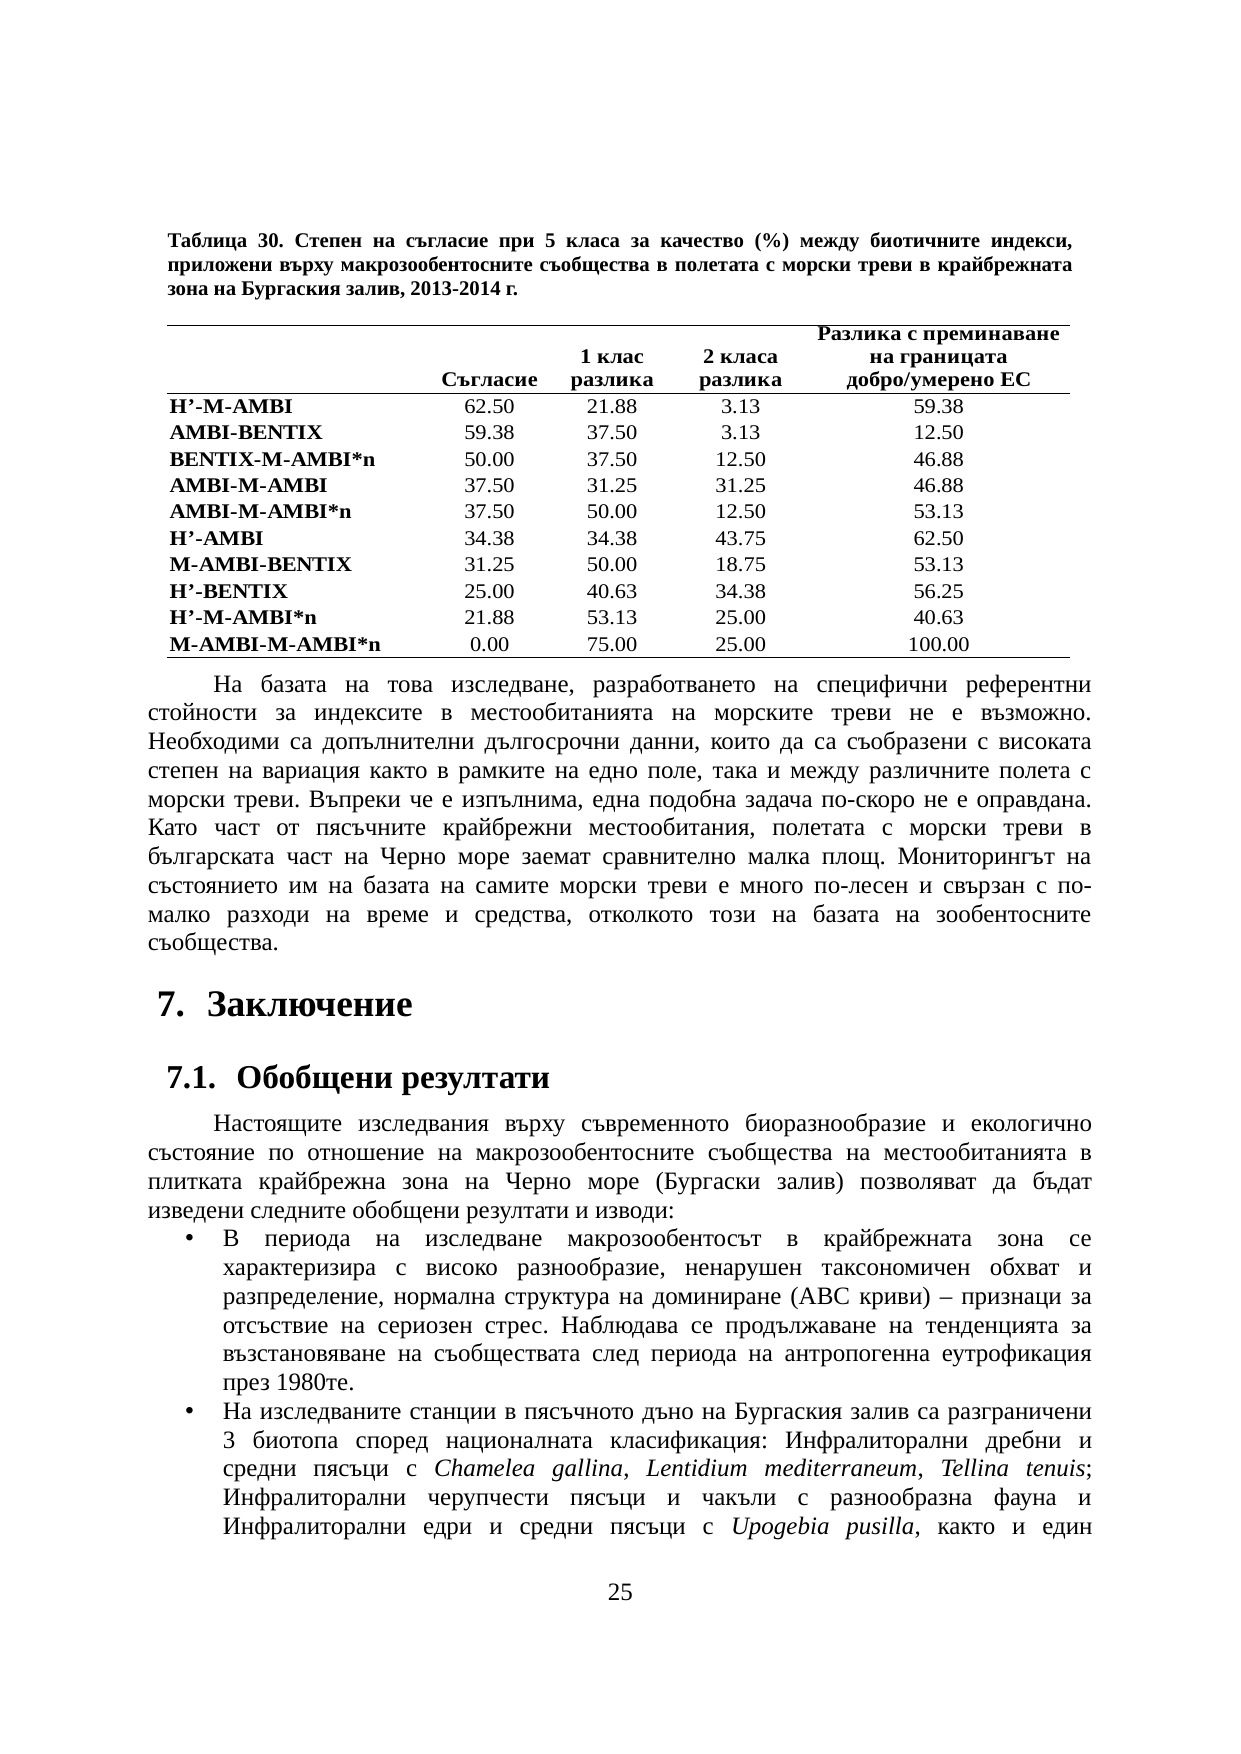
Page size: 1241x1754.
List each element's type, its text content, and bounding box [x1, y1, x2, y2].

subtitle Заключение [185, 981, 1093, 1024]
list На изследваните станции в пясъчното дъно на Бургаския залив са разграничени 3 биотопа според националната класификация: Инфралиторални дребни и средни пясъци с Chamelea gallina, Lentidium mediterraneum, Tellina tenuis; Инфралиторални черупчести пясъци и чакъли с разнообразна фауна и Инфралиторални едри и средни пясъци с Upogebia pusilla, както и един [185, 1396, 1093, 1540]
text Таблица 30. Степен на съгласие при 5 класа за качество (%) между биотичните индекси, приложени върху макрозообентосните съобщества в полетата с морски треви в крайбрежната зона на Бургаския залив, 2013-2014 г. [167, 228, 1073, 300]
text Настоящите изследвания върху съвременното биоразнообразие и екологично състояние по отношение на макрозообентосните съобщества на местообитанията в плитката крайбрежна зона на Черно море (Бургаски залив) позволяват да бъдат изведени следните обобщени резултати и изводи: [148, 1108, 1093, 1223]
list В периода на изследване макрозообентосът в крайбрежната зона се характеризира с високо разнообразие, ненарушен таксономичен обхват и разпределение, нормална структура на доминиране (АВС криви) – признаци за отсъствие на сериозен стрес. Наблюдава се продължаване на тенденцията за възстановяване на съобществата след периода на антропогенна еутрофикация през 1980те. [185, 1223, 1093, 1396]
subtitle Обобщени резултати [224, 1058, 1093, 1096]
text На базата на това изследване, разработването на специфични референтни стойности за индексите в местообитанията на морските треви не е възможно. Необходими са допълнителни дългосрочни данни, които да са съобразени с високата степен на вариация както в рамките на едно поле, така и между различните полета с морски треви. Въпреки че е изпълнима, една подобна задача по-скоро не е оправдана. Като част от пясъчните крайбрежни местообитания, полетата с морски треви в българската част на Черно море заемат сравнително малка площ. Мониторингът на състоянието им на базата на самите морски треви е много по-лесен и свързан с по-малко разходи на време и средства, отколкото този на базата на зообентосните съобщества. [148, 669, 1093, 956]
